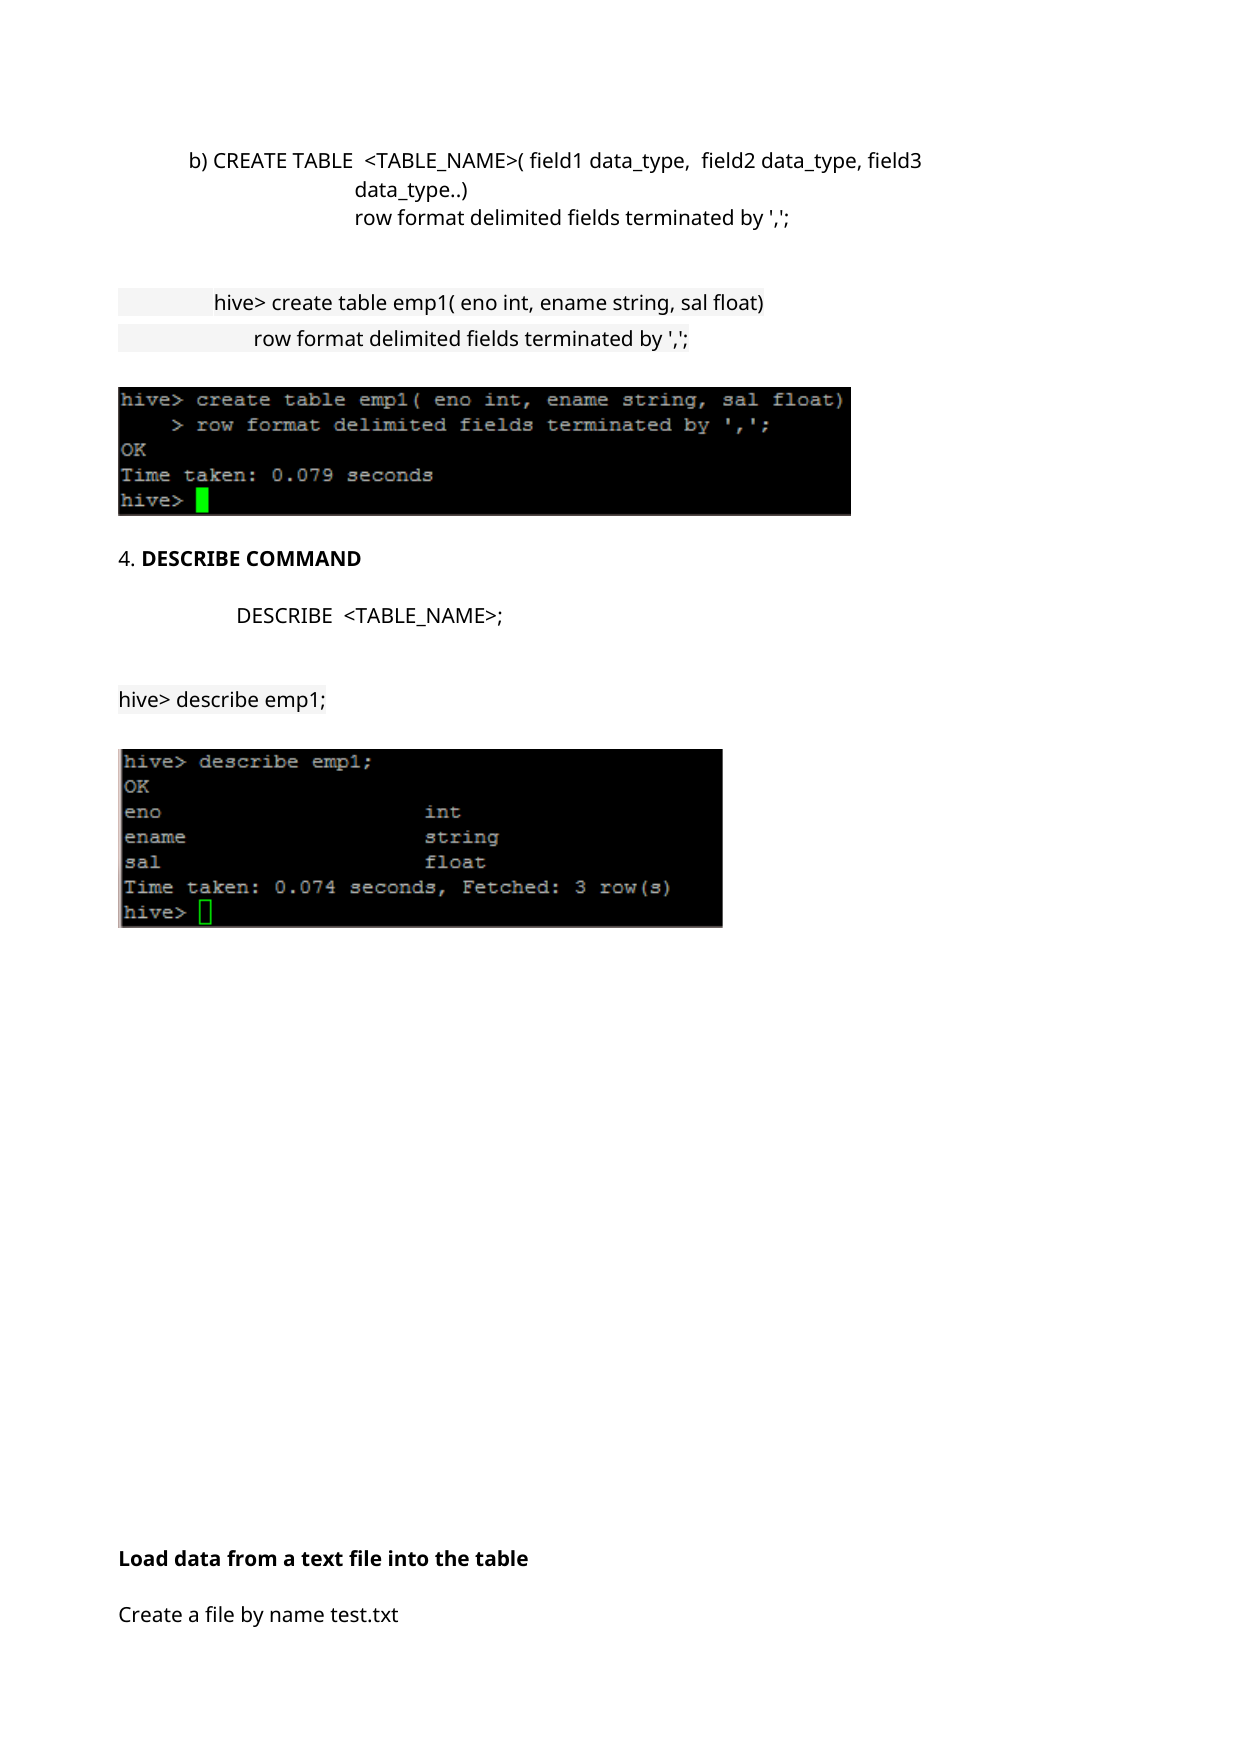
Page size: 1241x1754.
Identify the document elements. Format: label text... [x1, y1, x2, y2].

text DESCRIBE <TABLE_NAME>; [118, 601, 1122, 629]
text Load data from a text file into the table [118, 1544, 1122, 1572]
text row format delimited fields terminated by ','; [118, 203, 1122, 232]
text Create a file by name test.txt [118, 1600, 1122, 1629]
text hive> create table emp1( eno int, ename string, sal float) [118, 288, 1122, 316]
text 4. DESCRIBE COMMAND [118, 544, 1122, 572]
text hive> describe emp1; [118, 685, 1122, 714]
text b) CREATE TABLE <TABLE_NAME>( field1 data_type, field2 data_type, field3 data_type..) [118, 147, 1122, 203]
text row format delimited fields terminated by ','; [118, 324, 1122, 352]
